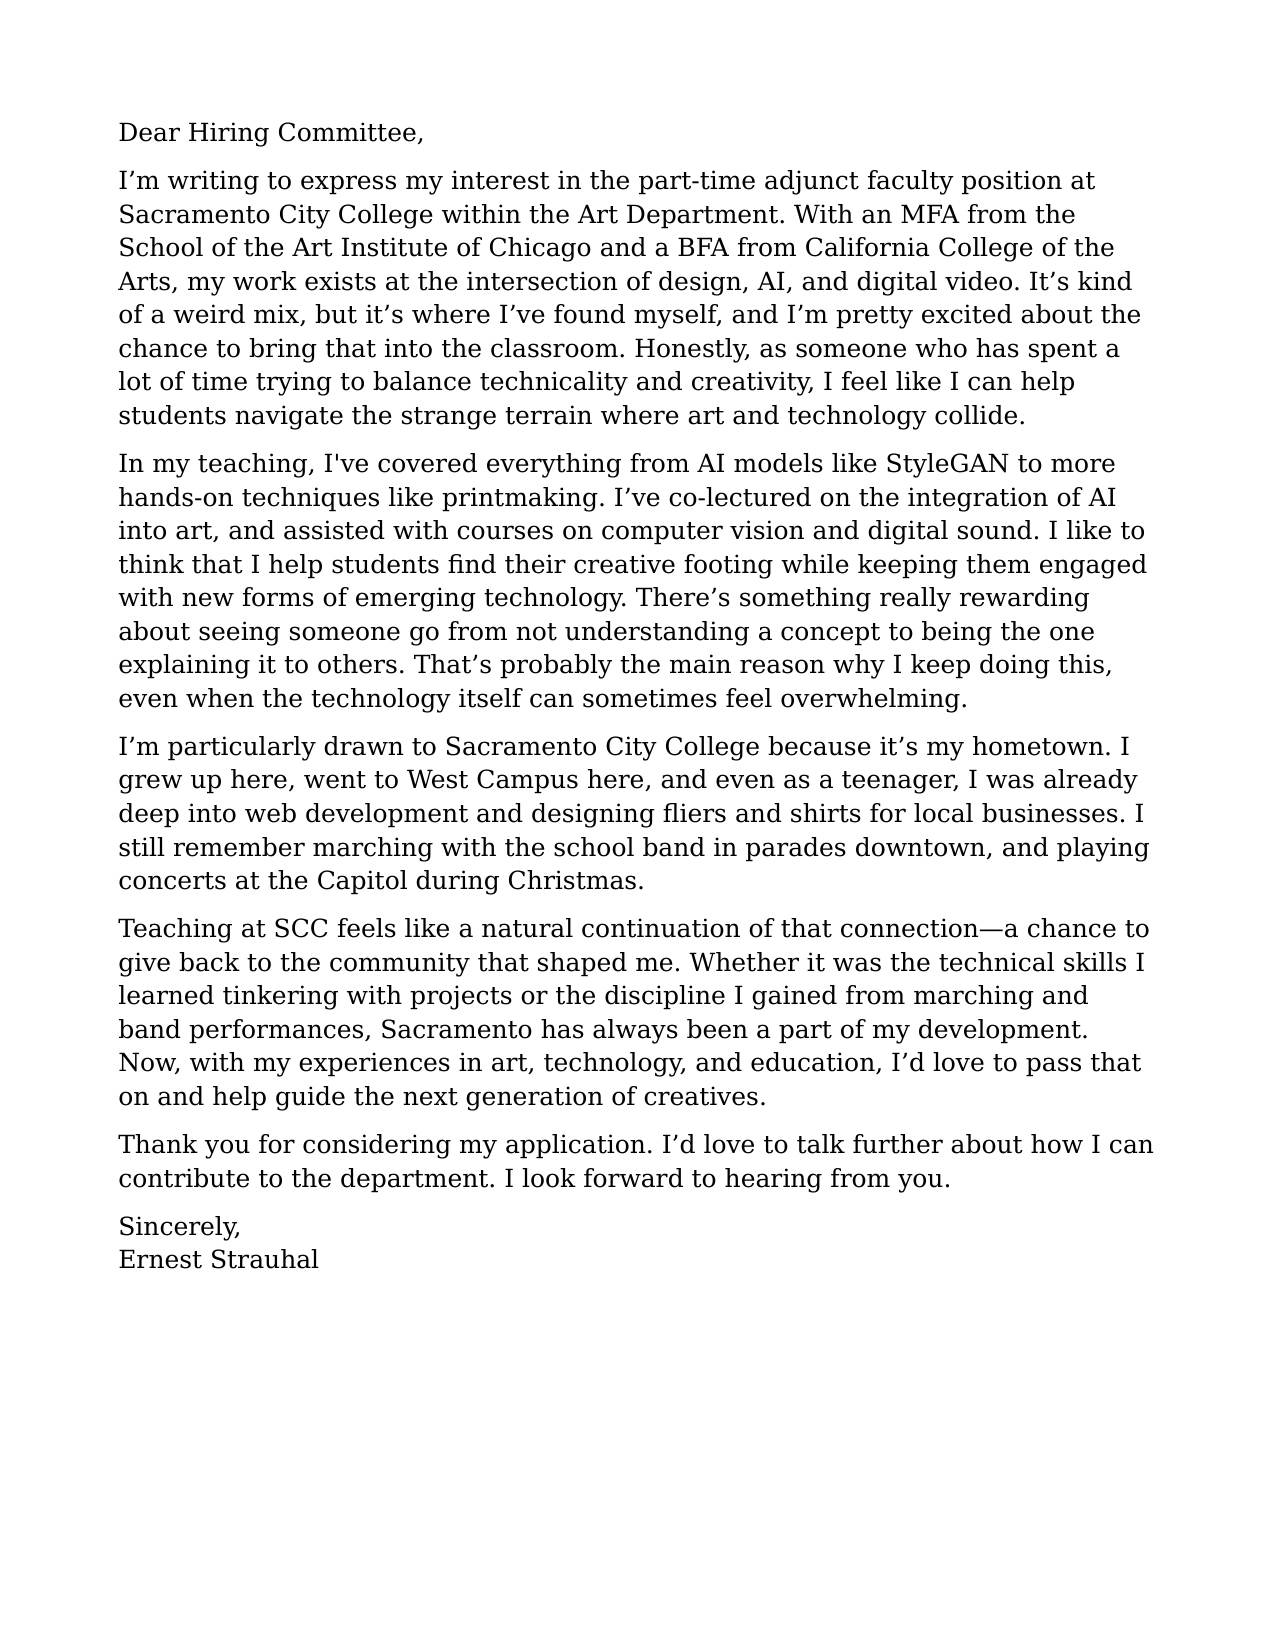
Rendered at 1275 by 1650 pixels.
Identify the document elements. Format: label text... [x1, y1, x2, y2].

text Thank you for considering my application. I’d love to talk further about how I can contribute to the department. I look forward to hearing from you. [118, 1130, 1157, 1193]
text In my teaching, I've covered everything from AI models like StyleGAN to more hands-on techniques like printmaking. I’ve co-lectured on the integration of AI into art, and assisted with courses on computer vision and digital sound. I like to think that I help students find their creative footing while keeping them engaged with new forms of emerging technology. There’s something really rewarding about seeing someone go from not understanding a concept to being the one explaining it to others. That’s probably the main reason why I keep doing this, even when the technology itself can sometimes feel overwhelming. [118, 449, 1157, 713]
text Teaching at SCC feels like a natural continuation of that connection—a chance to give back to the community that shaped me. Whether it was the technical skills I learned tinkering with projects or the discipline I gained from marching and band performances, Sacramento has always been a part of my development. Now, with my experiences in art, technology, and education, I’d love to pass that on and help guide the next generation of creatives. [118, 914, 1157, 1111]
text I’m writing to express my interest in the part-time adjunct faculty position at Sacramento City College within the Art Department. With an MFA from the School of the Art Institute of Chicago and a BFA from California College of the Arts, my work exists at the intersection of design, AI, and digital video. It’s kind of a weird mix, but it’s where I’ve found myself, and I’m pretty excited about the chance to bring that into the classroom. Honestly, as someone who has spent a lot of time trying to balance technicality and creativity, I feel like I can help students navigate the strange terrain where art and technology collide. [118, 166, 1157, 430]
text Sincerely, Ernest Strauhal [118, 1212, 1157, 1274]
text I’m particularly drawn to Sacramento City College because it’s my hometown. I grew up here, went to West Campus here, and even as a teenager, I was already deep into web development and designing fliers and shirts for local businesses. I still remember marching with the school band in parades downtown, and playing concerts at the Capitol during Christmas. [118, 732, 1157, 895]
text Dear Hiring Committee, [118, 118, 1157, 147]
